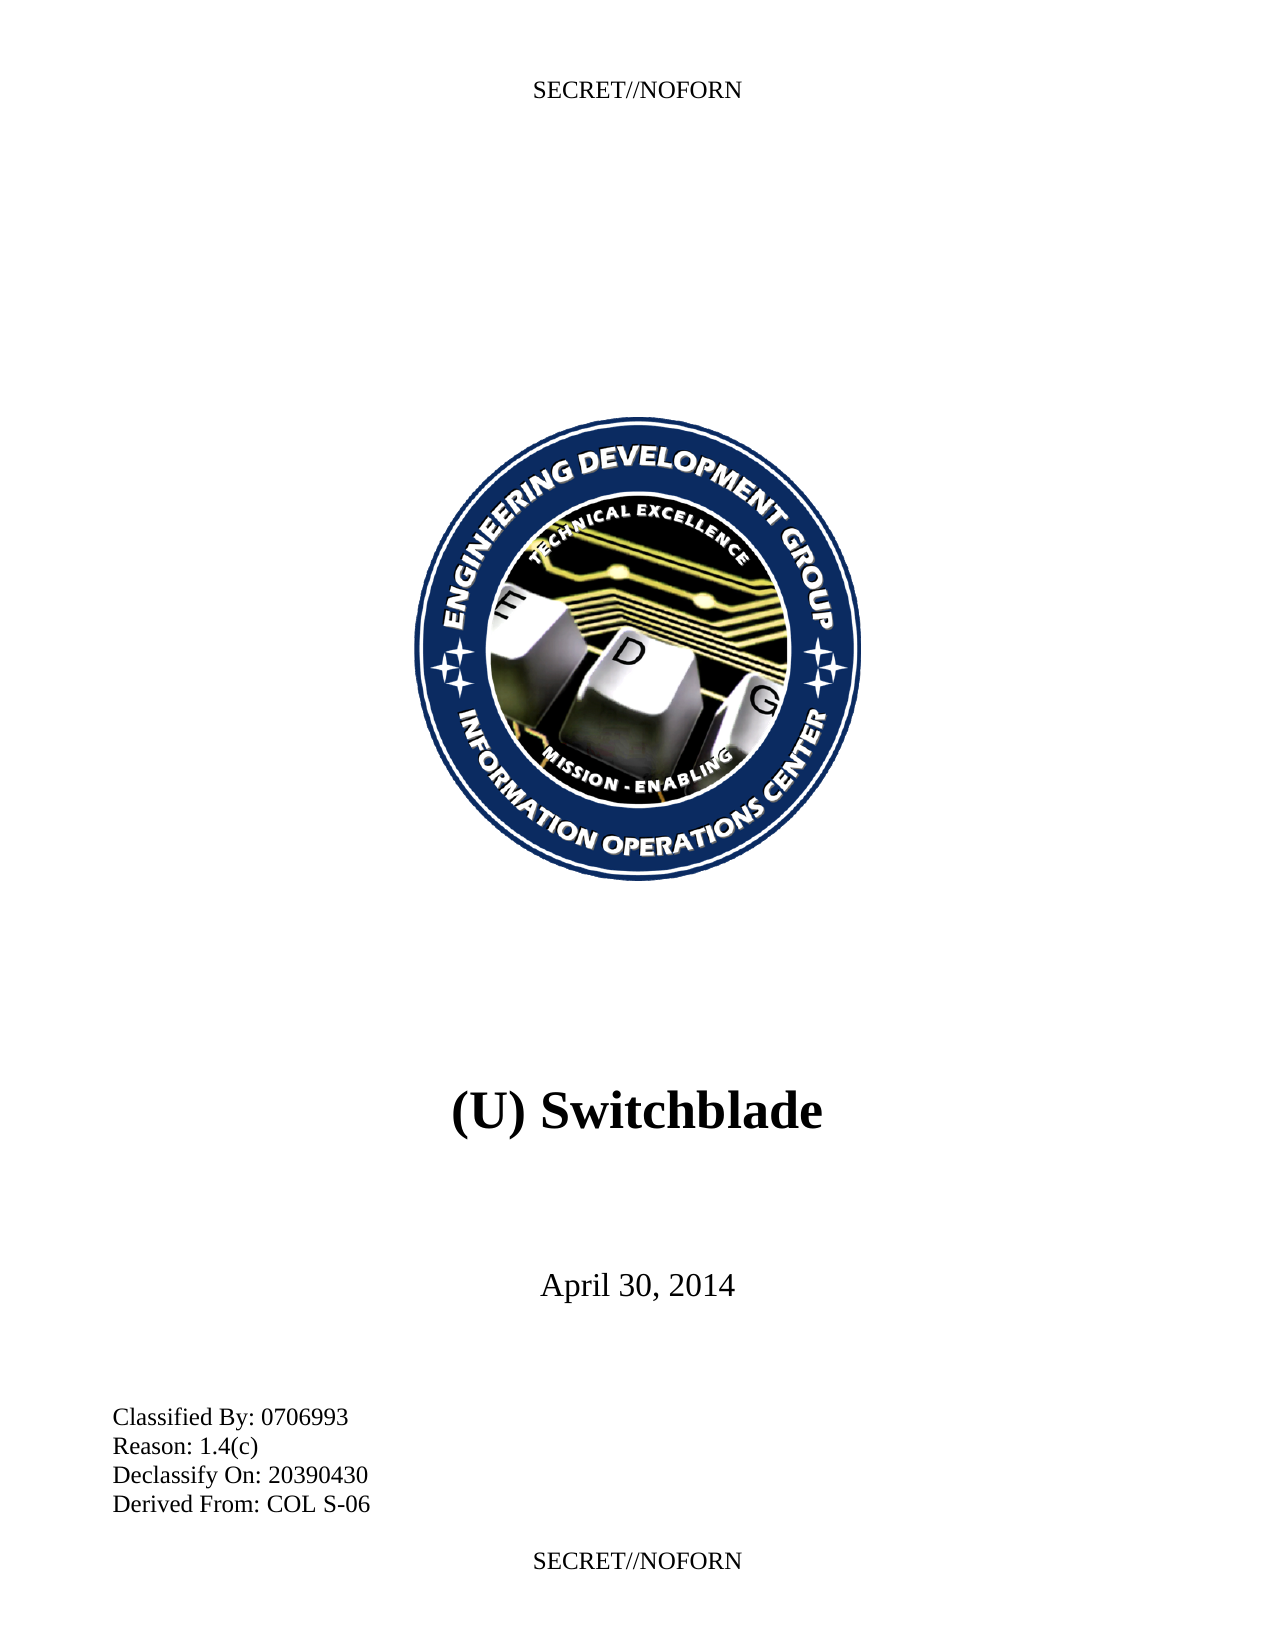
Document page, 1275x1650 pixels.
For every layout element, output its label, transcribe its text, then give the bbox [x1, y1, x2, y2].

text (U) Switchblade [112, 1078, 1162, 1141]
text April 30, 2014 [112, 1266, 1162, 1304]
picture [414, 417, 861, 882]
